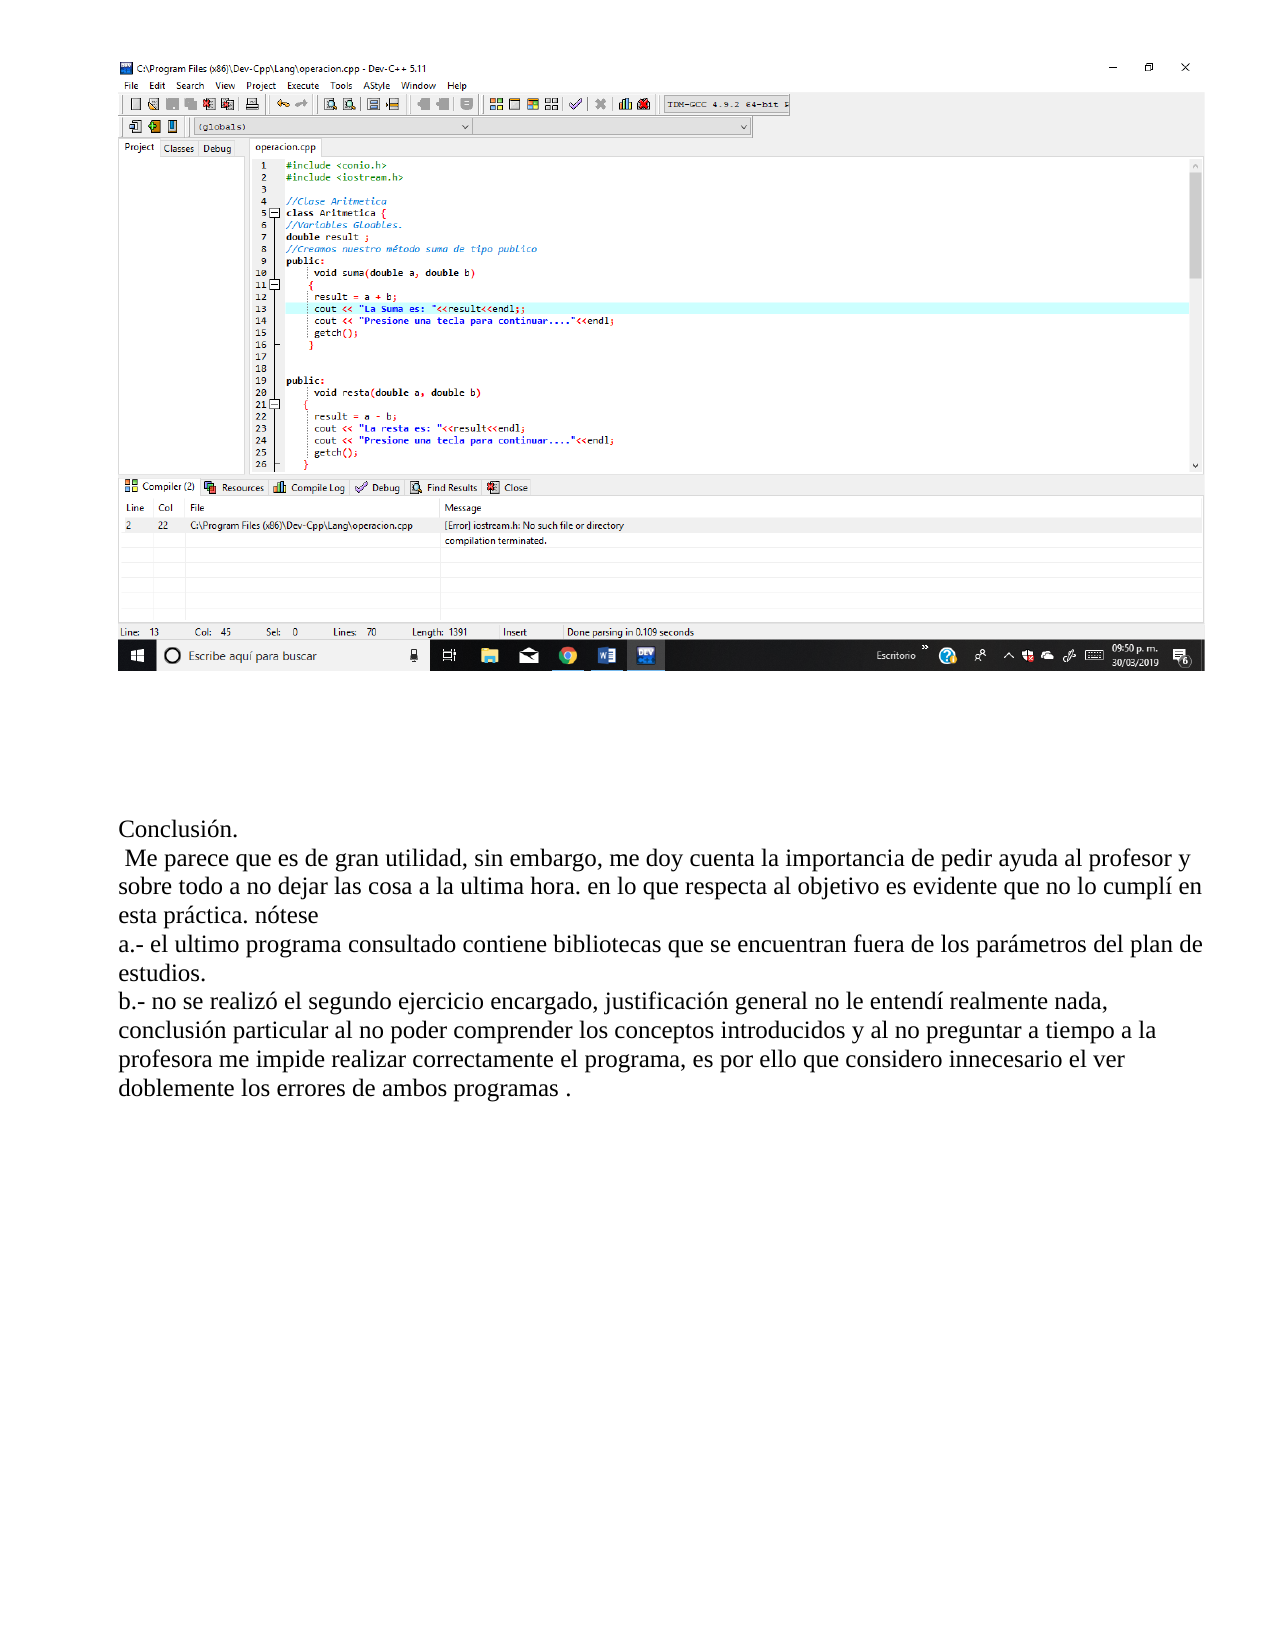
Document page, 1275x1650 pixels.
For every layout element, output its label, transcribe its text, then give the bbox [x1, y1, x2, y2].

text a.- el ultimo programa consultado contiene bibliotecas que se encuentran fuera de los parámetros del plan de estudios. [118, 929, 1205, 986]
text Conclusión. [118, 814, 1205, 843]
text Me parece que es de gran utilidad, sin embargo, me doy cuenta la importancia de pedir ayuda al profesor y sobre todo a no dejar las cosa a la ultima hora. en lo que respecta al objetivo es evidente que no lo cumplí en esta práctica. nótese [118, 843, 1205, 929]
text b.- no se realizó el segundo ejercicio encargado, justificación general no le entendí realmente nada, conclusión particular al no poder comprender los conceptos introducidos y al no preguntar a tiempo a la profesora me impide realizar correctamente el programa, es por ello que considero innecesario el ver doblemente los errores de ambos programas . [118, 986, 1205, 1101]
